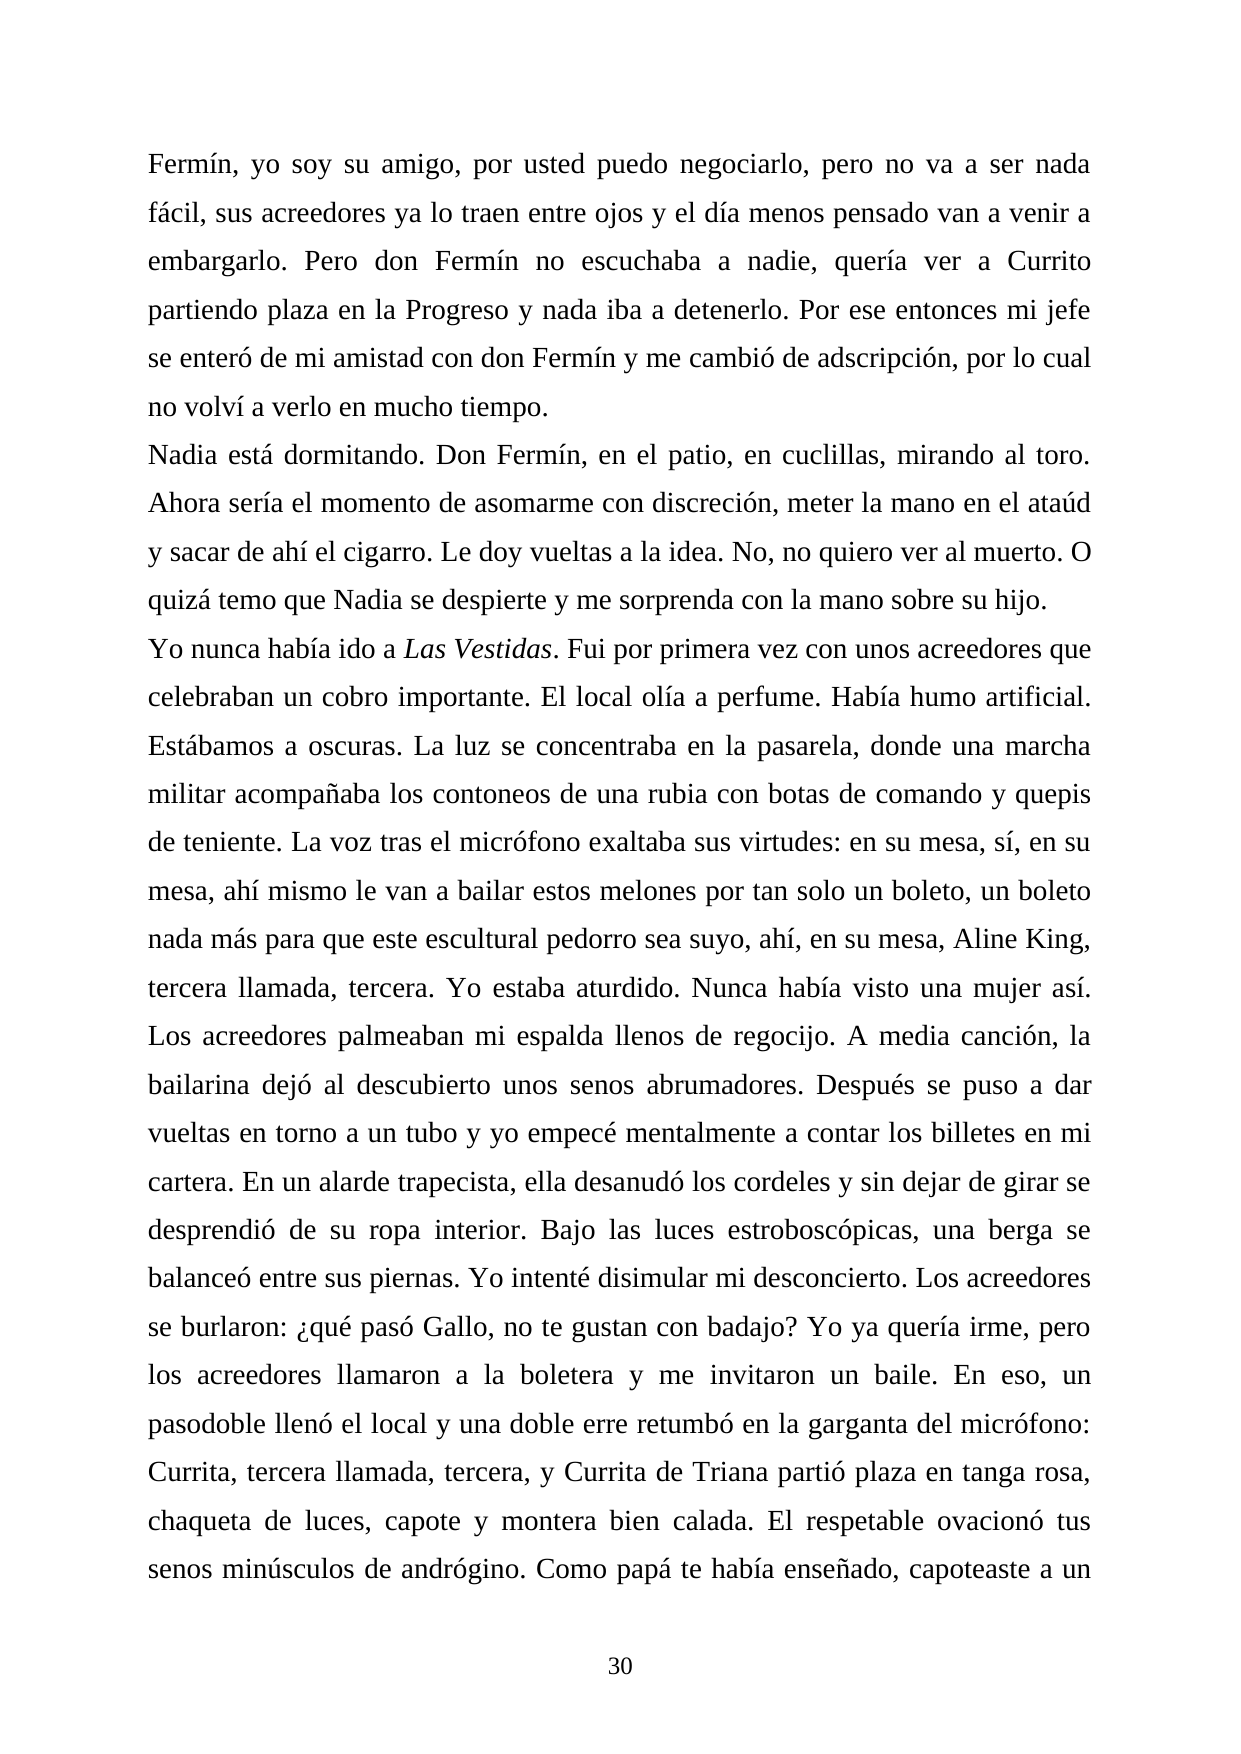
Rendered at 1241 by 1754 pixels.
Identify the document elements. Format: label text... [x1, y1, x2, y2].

text Yo nunca había ido a Las Vestidas. Fui por primera vez con unos acreedores que celebraban un cobro importante. El local olía a perfume. Había humo artificial. Estábamos a oscuras. La luz se concentraba en la pasarela, donde una marcha militar acompañaba los contoneos de una rubia con botas de comando y quepis de teniente. La voz tras el micrófono exaltaba sus virtudes: en su mesa, sí, en su mesa, ahí mismo le van a bailar estos melones por tan solo un boleto, un boleto nada más para que este escultural pedorro sea suyo, ahí, en su mesa, Aline King, tercera llamada, tercera. Yo estaba aturdido. Nunca había visto una mujer así. Los acreedores palmeaban mi espalda llenos de regocijo. A media canción, la bailarina dejó al descubierto unos senos abrumadores. Después se puso a dar vueltas en torno a un tubo y yo empecé mentalmente a contar los billetes en mi cartera. En un alarde trapecista, ella desanudó los cordeles y sin dejar de girar se desprendió de su ropa interior. Bajo las luces estroboscópicas, una berga se balanceó entre sus piernas. Yo intenté disimular mi desconcierto. Los acreedores se burlaron: ¿qué pasó Gallo, no te gustan con badajo? Yo ya quería irme, pero los acreedores llamaron a la boletera y me invitaron un baile. En eso, un pasodoble llenó el local y una doble erre retumbó en la garganta del micrófono: Currita, tercera llamada, tercera, y Currita de Triana partió plaza en tanga rosa, chaqueta de luces, capote y montera bien calada. El respetable ovacionó tus senos minúsculos de andrógino. Como papá te había enseñado, capoteaste a un [148, 632, 1092, 1585]
text Nadia está dormitando. Don Fermín, en el patio, en cuclillas, mirando al toro. Ahora sería el momento de asomarme con discreción, meter la mano en el ataúd y sacar de ahí el cigarro. Le doy vueltas a la idea. No, no quiero ver al muerto. O quizá temo que Nadia se despierte y me sorprenda con la mano sobre su hijo. [148, 438, 1092, 616]
text Fermín, yo soy su amigo, por usted puedo negociarlo, pero no va a ser nada fácil, sus acreedores ya lo traen entre ojos y el día menos pensado van a venir a embargarlo. Pero don Fermín no escuchaba a nadie, quería ver a Currito partiendo plaza en la Progreso y nada iba a detenerlo. Por ese entonces mi jefe se enteró de mi amistad con don Fermín y me cambió de adscripción, por lo cual no volví a verlo en mucho tiempo. [148, 148, 1092, 422]
